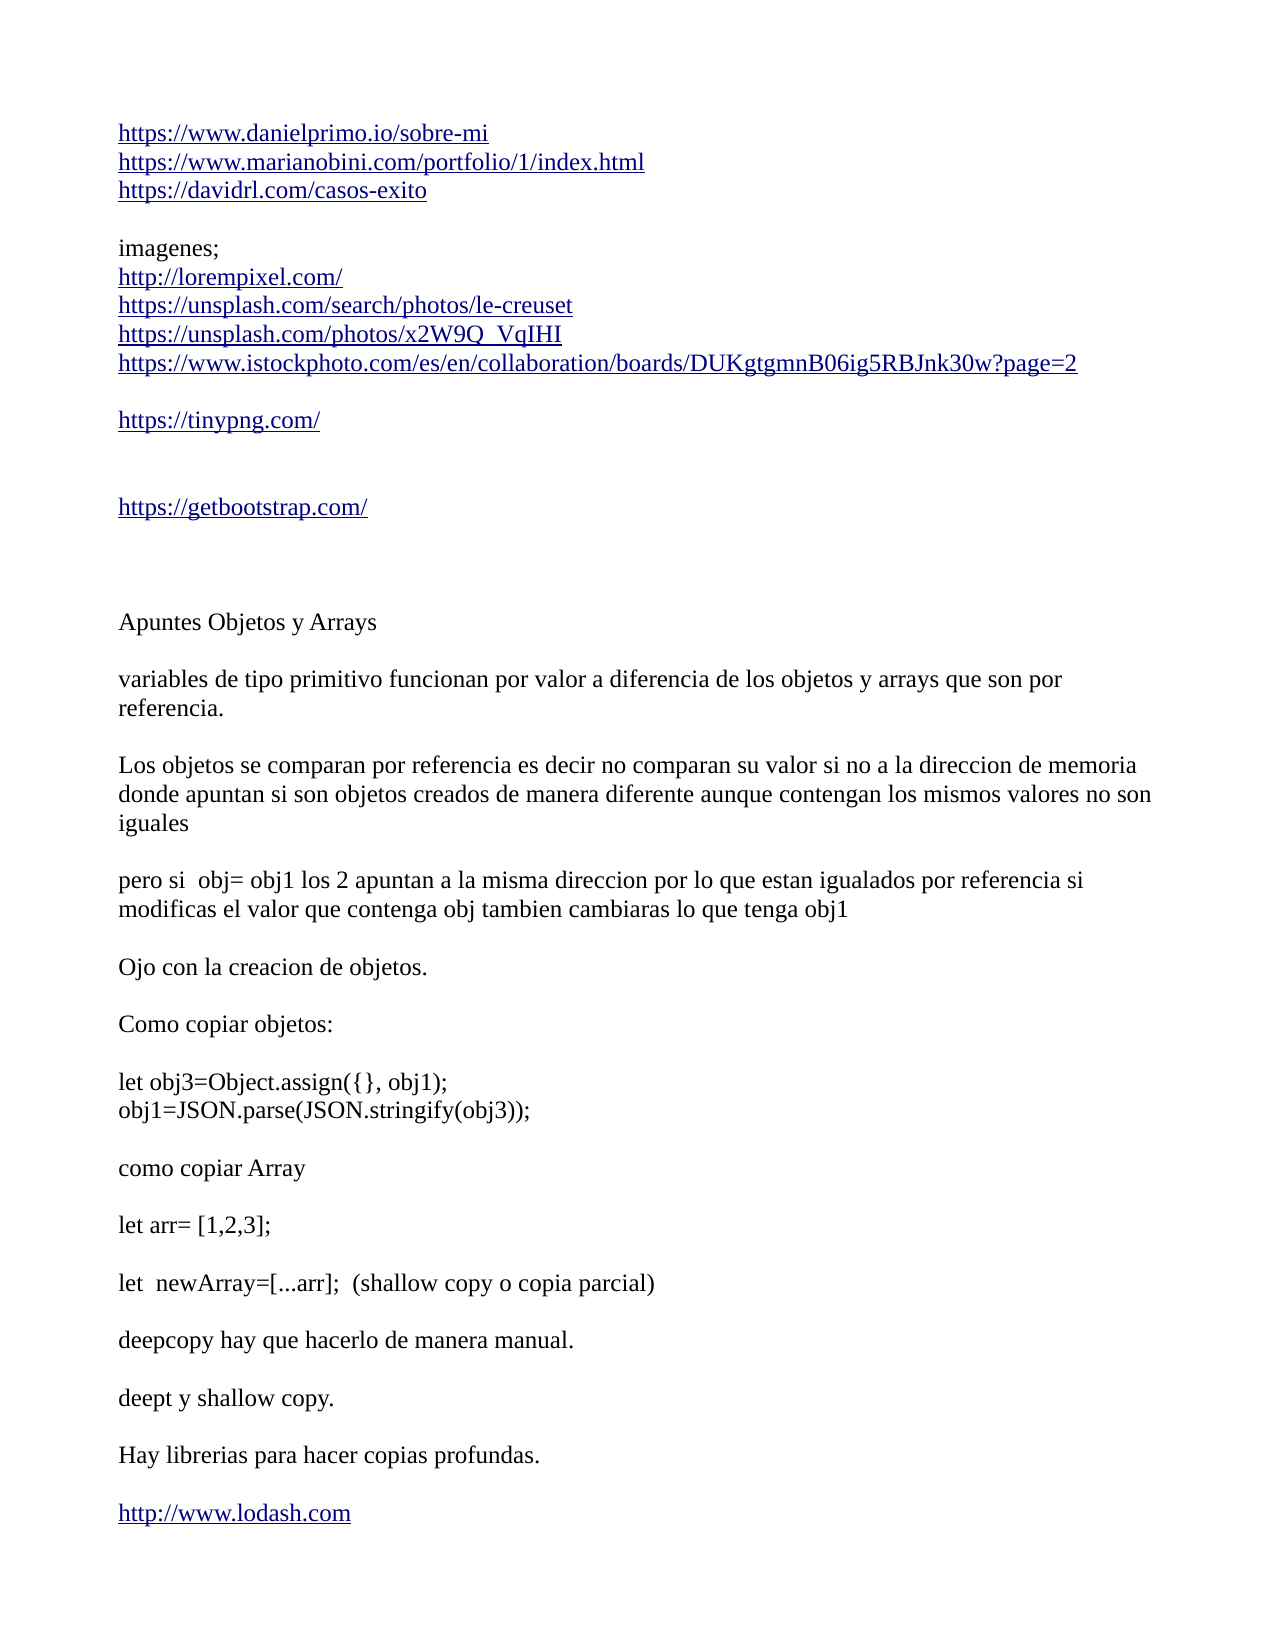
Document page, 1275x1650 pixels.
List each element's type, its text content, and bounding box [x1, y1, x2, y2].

text Ojo con la creacion de objetos. [118, 952, 1157, 981]
text https://getbootstrap.com/ [118, 492, 1157, 521]
text deept y shallow copy. [118, 1383, 1157, 1412]
text https://tinypng.com/ [118, 406, 1157, 434]
text https://www.danielprimo.io/sobre-mi [118, 118, 1157, 147]
text https://unsplash.com/photos/x2W9Q_VqIHI [118, 319, 1157, 348]
text pero si obj= obj1 los 2 apuntan a la misma direccion por lo que estan igualados por referencia si modificas el valor que contenga obj tambien cambiaras lo que tenga obj1 [118, 866, 1157, 923]
text let obj3=Object.assign({}, obj1); [118, 1067, 1157, 1096]
text Como copiar objetos: [118, 1009, 1157, 1038]
text Apuntes Objetos y Arrays [118, 607, 1157, 636]
text variables de tipo primitivo funcionan por valor a diferencia de los objetos y arrays que son por referencia. [118, 664, 1157, 722]
text let arr= [1,2,3]; [118, 1211, 1157, 1239]
text https://www.marianobini.com/portfolio/1/index.html [118, 147, 1157, 176]
text deepcopy hay que hacerlo de manera manual. [118, 1326, 1157, 1354]
text https://davidrl.com/casos-exito [118, 176, 1157, 204]
text obj1=JSON.parse(JSON.stringify(obj3)); [118, 1096, 1157, 1124]
text Los objetos se comparan por referencia es decir no comparan su valor si no a la direccion de memoria donde apuntan si son objetos creados de manera diferente aunque contengan los mismos valores no son iguales [118, 751, 1157, 837]
text http://lorempixel.com/ [118, 262, 1157, 291]
text http://www.lodash.com [118, 1498, 1157, 1527]
text Hay librerias para hacer copias profundas. [118, 1441, 1157, 1469]
text https://unsplash.com/search/photos/le-creuset [118, 291, 1157, 319]
text como copiar Array [118, 1153, 1157, 1182]
text imagenes; [118, 233, 1157, 262]
text https://www.istockphoto.com/es/en/collaboration/boards/DUKgtgmnB06ig5RBJnk30w?page=2 [118, 348, 1157, 377]
text let newArray=[...arr]; (shallow copy o copia parcial) [118, 1268, 1157, 1297]
